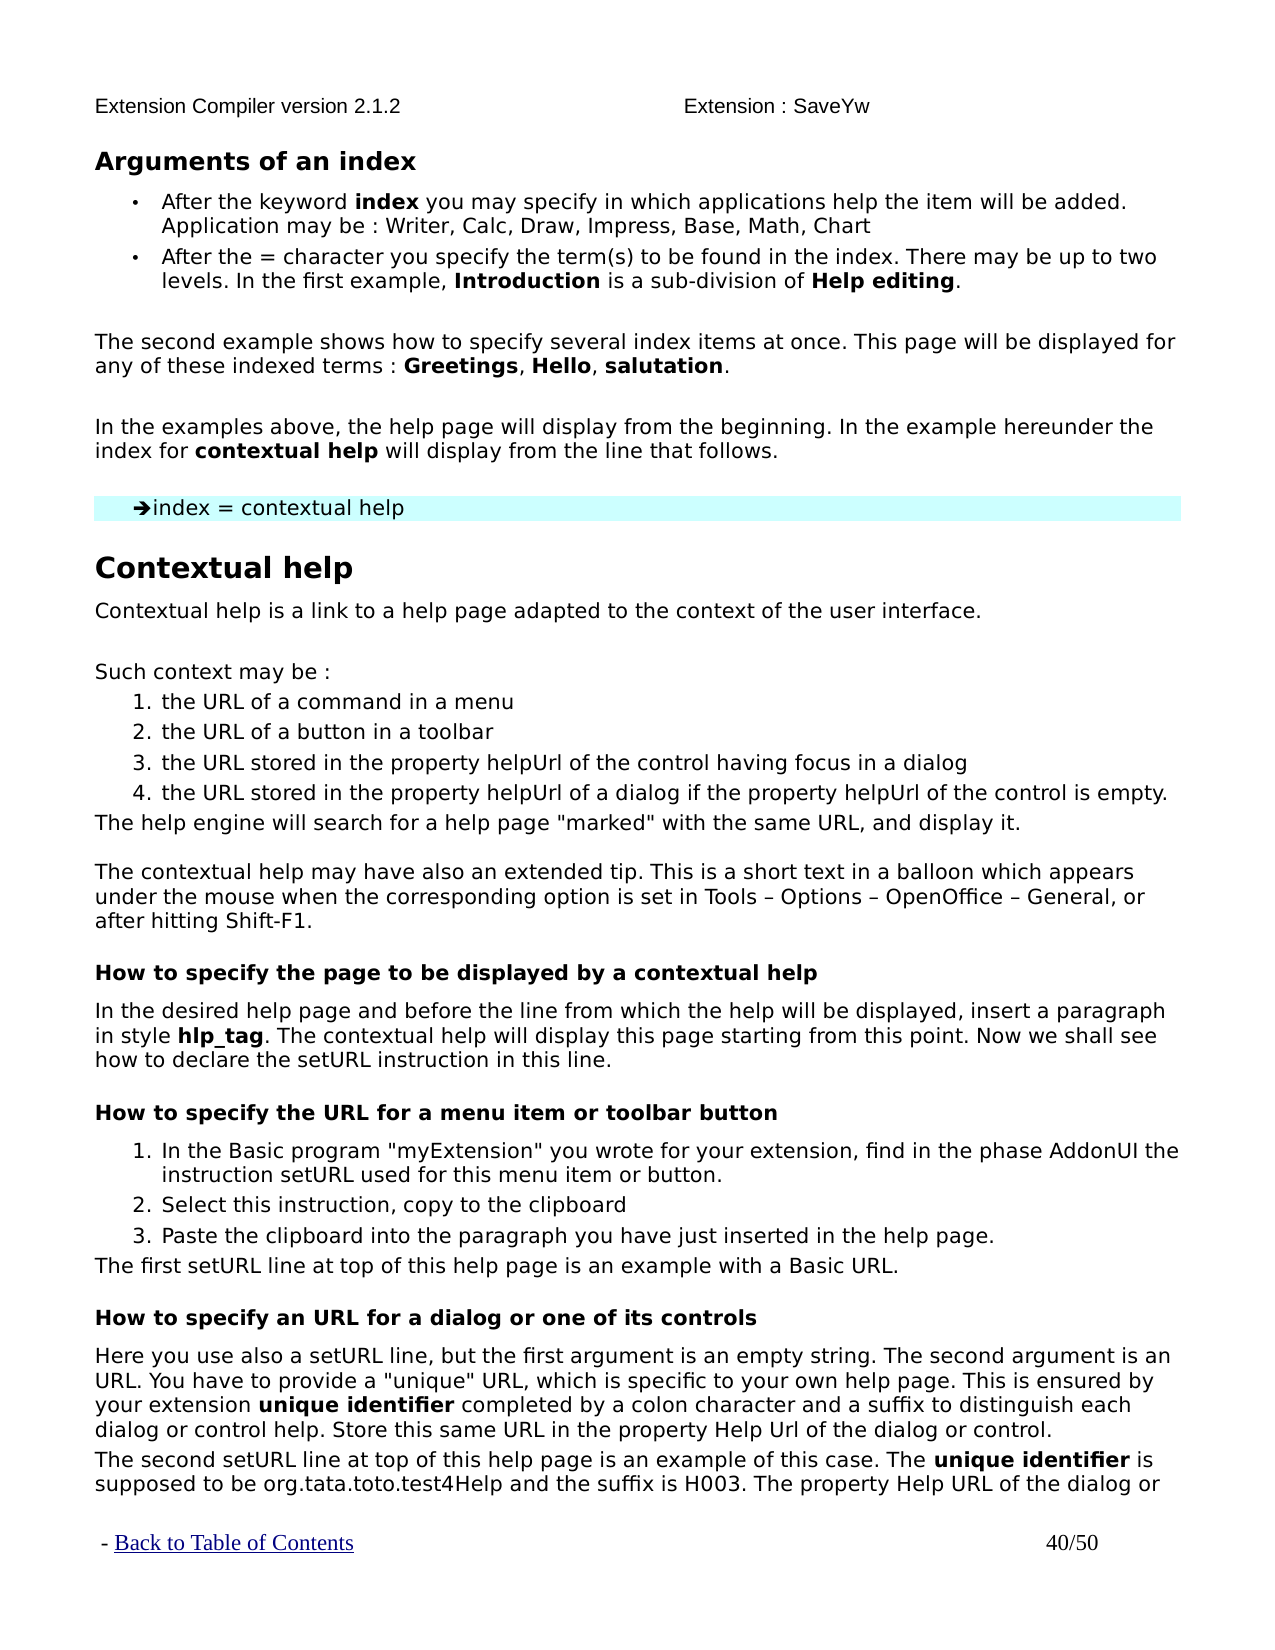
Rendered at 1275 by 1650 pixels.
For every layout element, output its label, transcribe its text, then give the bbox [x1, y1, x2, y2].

text In the examples above, the help page will display from the beginning. In the example hereunder the index for contextual help will display from the line that follows. [94, 415, 1181, 464]
text The first setURL line at top of this help page is an example with a Basic URL. [94, 1254, 1181, 1278]
text Contextual help [94, 552, 1181, 586]
text The second example shows how to specify several index items at once. This page will be displayed for any of these indexed terms : Greetings, Hello, salutation. [94, 330, 1181, 379]
text How to specify the URL for a menu item or toolbar button [94, 1101, 1181, 1125]
list Paste the clipboard into the paragraph you have just inserted in the help page. [132, 1224, 1181, 1248]
text In the desired help page and before the line from which the help will be displayed, insert a paragraph in style hlp_tag. The contextual help will display this page starting from this point. Now we shall see how to declare the setURL instruction in this line. [94, 999, 1181, 1073]
text Contextual help is a link to a help page adapted to the context of the user interface. [94, 599, 1181, 623]
text How to specify the page to be displayed by a contextual help [94, 961, 1181, 986]
text The help engine will search for a help page "marked" with the same URL, and display it. The contextual help may have also an extended tip. This is a short text in a balloon which appears under the mouse when the corresponding option is set in Tools – Options – OpenOffice – General, or after hitting Shift-F1. [94, 811, 1181, 934]
list In the Basic program "myExtension" you wrote for your extension, find in the phase AddonUI the instruction setURL used for this menu item or button. [132, 1138, 1181, 1187]
list the URL stored in the property helpUrl of the control having focus in a dialog [132, 751, 1181, 775]
list the URL of a button in a toolbar [132, 720, 1181, 745]
list the URL of a command in a menu [132, 690, 1181, 714]
list Select this instruction, copy to the clipboard [132, 1193, 1181, 1218]
list After the = character you specify the term(s) to be found in the index. There may be up to two levels. In the first example, Introduction is a sub-division of Help editing. [132, 245, 1181, 294]
text Here you use also a setURL line, but the first argument is an empty string. The second argument is an URL. You have to provide a "unique" URL, which is specific to your own help page. This is ensured by your extension unique identifier completed by a colon character and a suffix to distinguish each dialog or control help. Store this same URL in the property Help Url of the dialog or control. [94, 1344, 1181, 1442]
text Arguments of an index [94, 147, 1181, 176]
text How to specify an URL for a dialog or one of its controls [94, 1306, 1181, 1331]
list index = contextual help [94, 496, 1181, 521]
text Such context may be : [94, 660, 1181, 684]
list After the keyword index you may specify in which applications help the item will be added. Application may be : Writer, Calc, Draw, Impress, Base, Math, Chart [132, 190, 1181, 239]
list the URL stored in the property helpUrl of a dialog if the property helpUrl of the control is empty. [132, 781, 1181, 805]
text The second setURL line at top of this help page is an example of this case. The unique identifier is supposed to be org.tata.toto.test4Help and the suffix is H003. The property Help URL of the dialog or [94, 1448, 1181, 1497]
